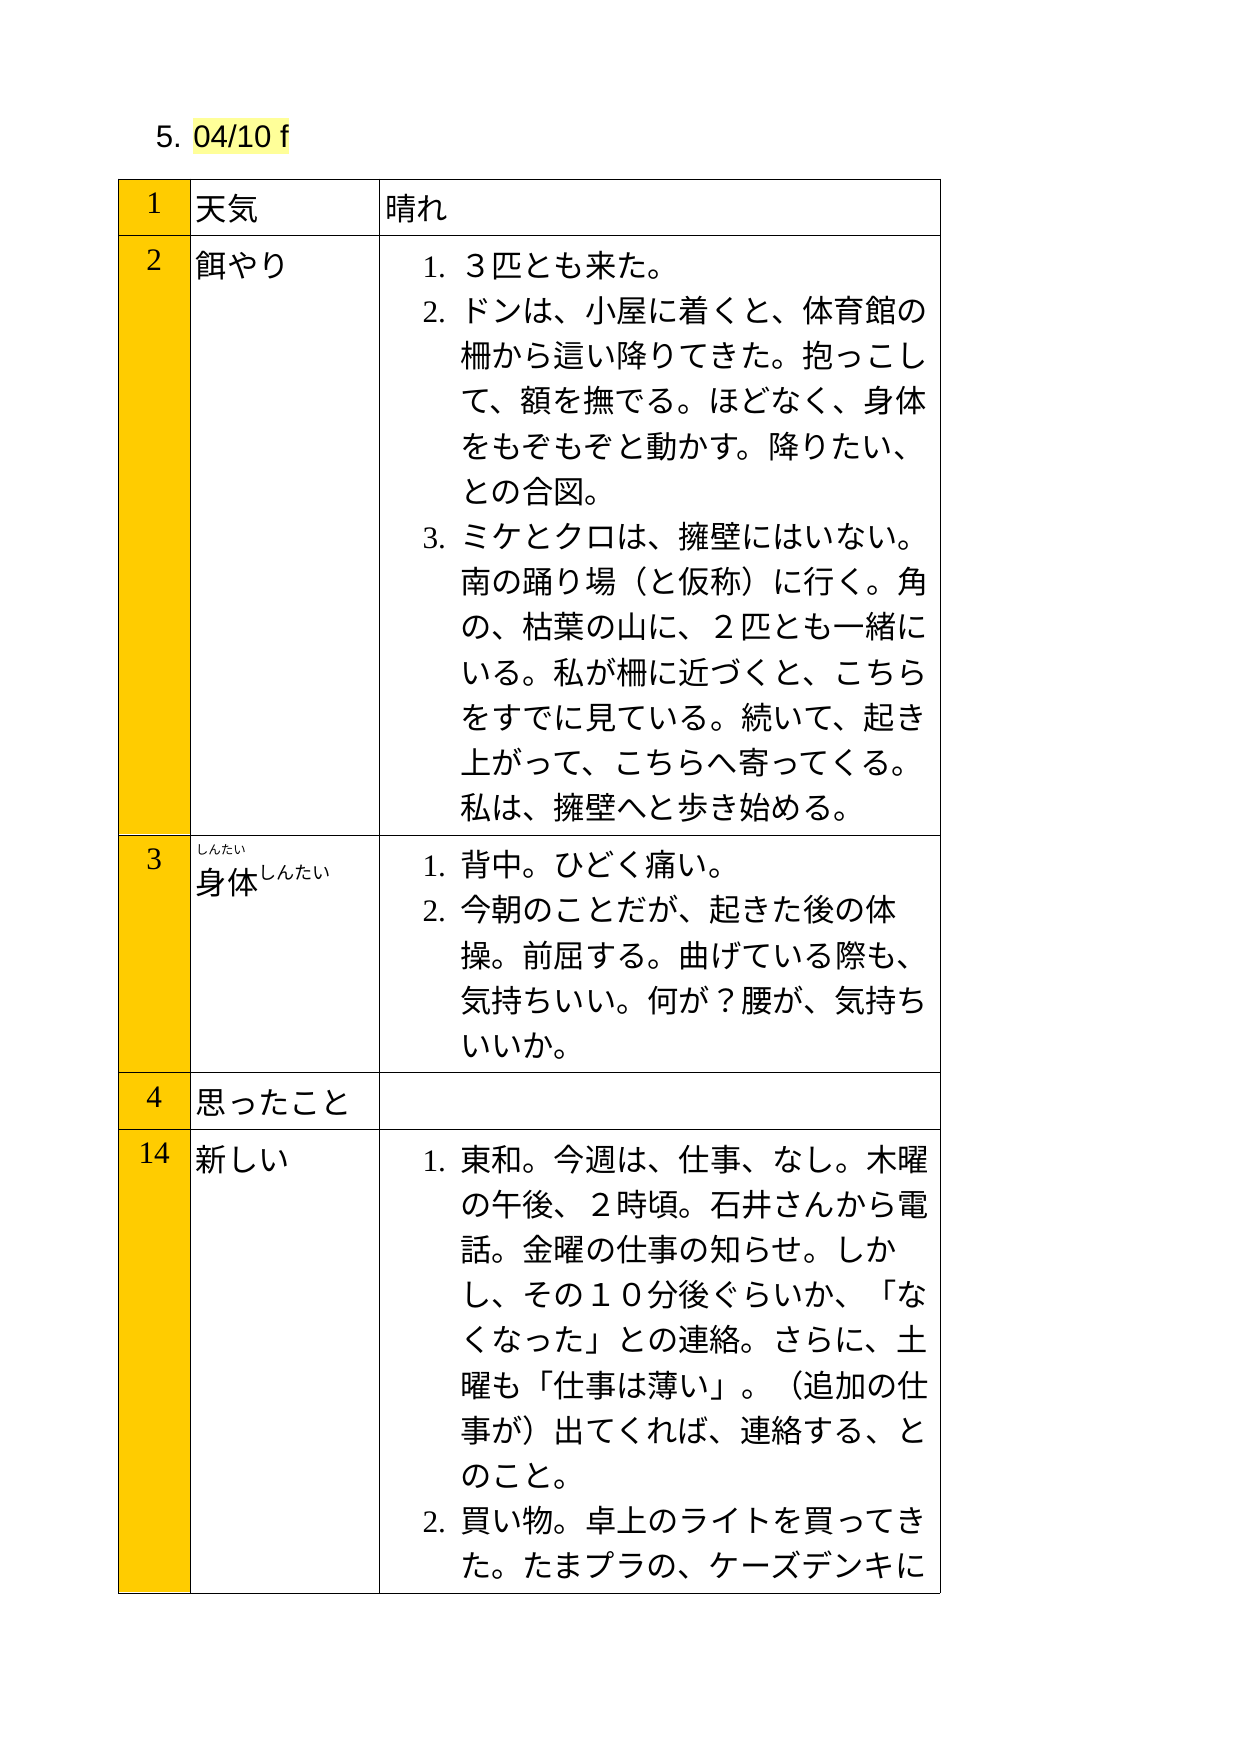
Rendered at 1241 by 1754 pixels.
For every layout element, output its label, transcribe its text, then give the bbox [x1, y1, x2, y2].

list 04/10 f [156, 118, 1122, 154]
table_cell 14 [119, 1130, 190, 1592]
table_cell 東和。今週は、仕事、なし。木曜の午後、２時頃。石井さんから電話。金曜の仕事の知らせ。しかし、その１０分後ぐらいか、「なくなった」との連絡。さらに、土曜も「仕事は薄い」。（追加の仕事が）出てくれば、連絡する、とのこと。 買い物。卓上のライトを買ってきた。たまプラの、ケーズデンキにて。値段は３千円少し。 初め、１種を選び取る。その品を出してもらうように頼もうと、カウンターへ歩き始める。 「在庫がないと言われたら？」という疑問が頭によぎる。面倒だな、と嫌悪しながら、しかし、売り場へ引き返す。他に、２種、選ぶ。すると、「それらも全て、なかったら？」との思念。もう１種、選ぼうと決意する。売り場を右手へ下る。一種、目に付く。値札の紙を見ると、「1000ルーメン」との記載。「これは！」と、意識が反応する。 [380, 1130, 940, 1592]
table_cell 4 [119, 1073, 190, 1129]
table_cell 新しい [191, 1130, 379, 1592]
table_cell [380, 1073, 940, 1129]
table_cell 背中。ひどく痛い。 今朝のことだが、起きた後の体操。前屈する。曲げている際も、気持ちいい。何が？腰が、気持ちいいか。 [380, 836, 940, 1072]
table_cell 3 [119, 836, 190, 1072]
table_cell 2 [119, 236, 190, 834]
table_header 天気 [191, 180, 379, 235]
table_cell 身体しんたいしんたい [191, 836, 379, 1072]
table_cell 思ったこと [191, 1073, 379, 1129]
table_header 晴れ [380, 180, 940, 235]
table_cell ３匹とも来た。 ドンは、小屋に着くと、体育館の柵から這い降りてきた。抱っこして、額を撫でる。ほどなく、身体をもぞもぞと動かす。降りたい、との合図。 ミケとクロは、擁壁にはいない。南の踊り場（と仮称）に行く。角の、枯葉の山に、２匹とも一緒にいる。私が柵に近づくと、こちらをすでに見ている。続いて、起き上がって、こちらへ寄ってくる。私は、擁壁へと歩き始める。 [380, 236, 940, 834]
table_header 1 [119, 180, 190, 235]
table_cell 餌やり [191, 236, 379, 834]
